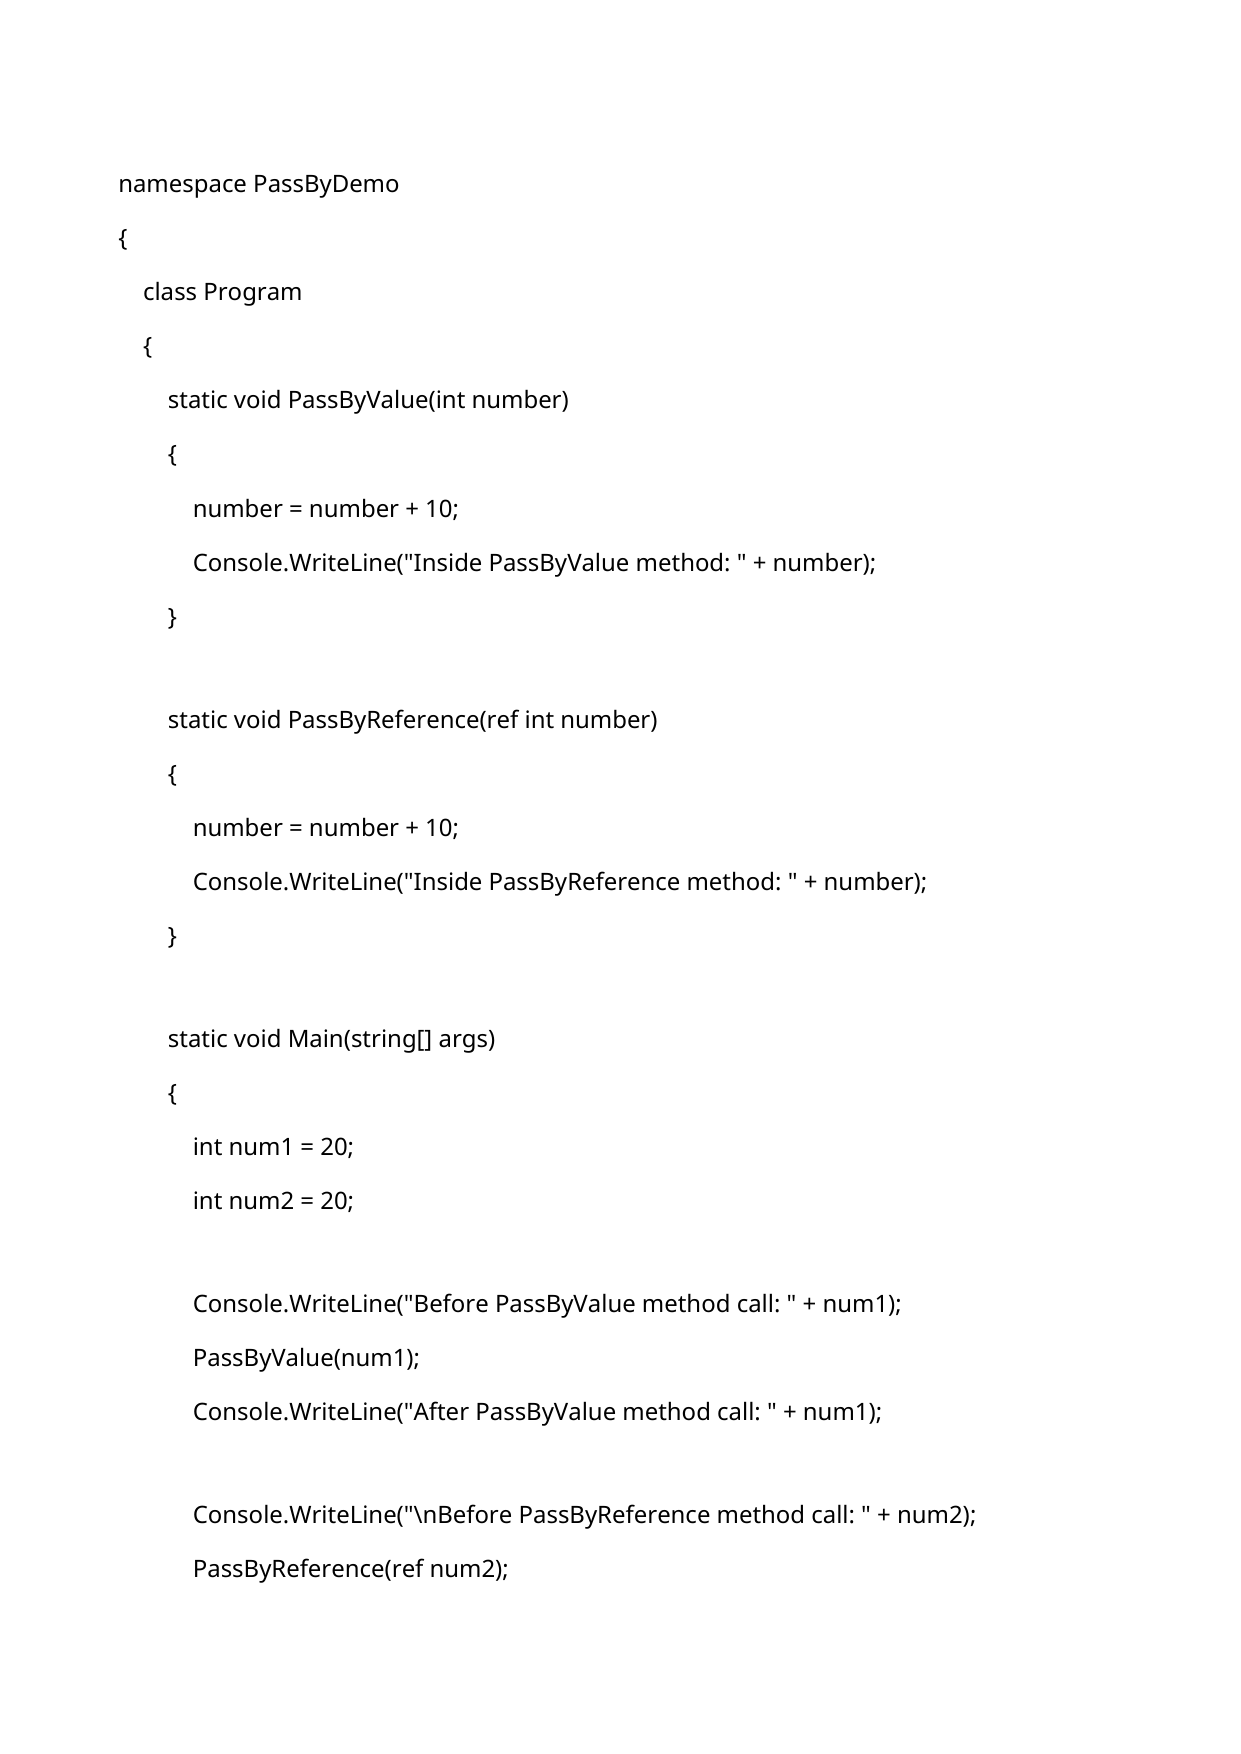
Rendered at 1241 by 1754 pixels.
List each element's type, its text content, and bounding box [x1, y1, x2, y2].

text number = number + 10; [118, 491, 1122, 524]
text { [118, 756, 1122, 789]
text PassByReference(ref num2); [118, 1552, 1122, 1584]
text static void PassByReference(ref int number) [118, 702, 1122, 735]
text { [118, 221, 1122, 254]
text int num2 = 20; [118, 1184, 1122, 1216]
text { [118, 437, 1122, 470]
text int num1 = 20; [118, 1130, 1122, 1162]
text Console.WriteLine("\nBefore PassByReference method call: " + num2); [118, 1498, 1122, 1530]
text namespace PassByDemo [118, 167, 1122, 199]
text Console.WriteLine("Before PassByValue method call: " + num1); [118, 1287, 1122, 1319]
text } [118, 599, 1122, 632]
text { [118, 1076, 1122, 1108]
text } [118, 919, 1122, 951]
text class Program [118, 275, 1122, 308]
text static void PassByValue(int number) [118, 383, 1122, 416]
text static void Main(string[] args) [118, 1022, 1122, 1054]
text Console.WriteLine("Inside PassByValue method: " + number); [118, 545, 1122, 578]
text { [118, 329, 1122, 362]
text number = number + 10; [118, 811, 1122, 843]
text Console.WriteLine("After PassByValue method call: " + num1); [118, 1395, 1122, 1427]
text Console.WriteLine("Inside PassByReference method: " + number); [118, 864, 1122, 897]
text PassByValue(num1); [118, 1341, 1122, 1373]
